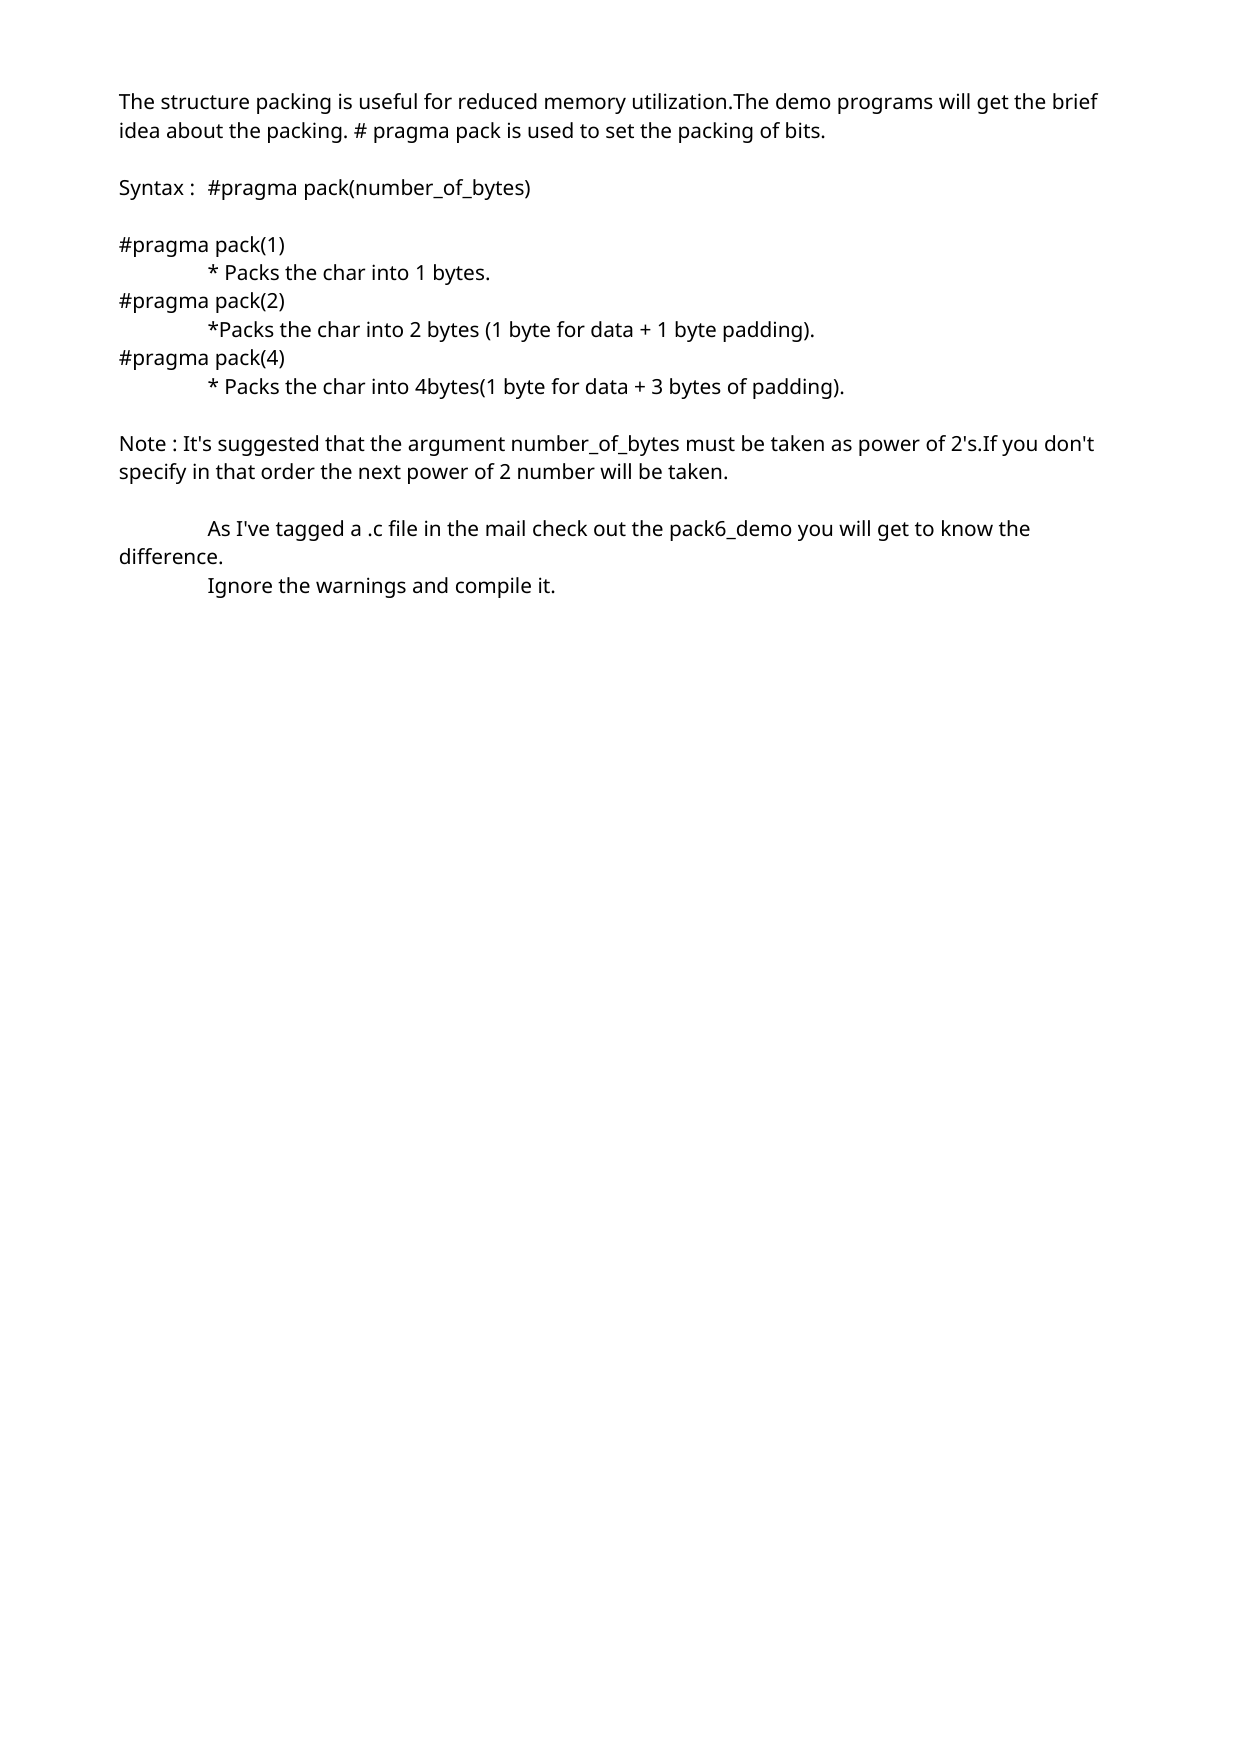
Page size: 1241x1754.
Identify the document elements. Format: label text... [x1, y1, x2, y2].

text The structure packing is useful for reduced memory utilization.The demo programs will get the brief idea about the packing. # pragma pack is used to set the packing of bits. [119, 87, 1121, 144]
text #pragma pack(4) [119, 343, 1121, 372]
text * Packs the char into 4bytes(1 byte for data + 3 bytes of padding). [119, 372, 1121, 400]
text Note : It's suggested that the argument number_of_bytes must be taken as power of 2's.If you don't specify in that order the next power of 2 number will be taken. [119, 429, 1121, 486]
text #pragma pack(1) [119, 230, 1121, 258]
text * Packs the char into 1 bytes. [119, 258, 1121, 287]
text As I've tagged a .c file in the mail check out the pack6_demo you will get to know the difference. [119, 514, 1121, 571]
text Ignore the warnings and compile it. [119, 571, 1121, 599]
text *Packs the char into 2 bytes (1 byte for data + 1 byte padding). [119, 315, 1121, 343]
text #pragma pack(2) [119, 287, 1121, 315]
text Syntax : #pragma pack(number_of_bytes) [119, 173, 1121, 201]
